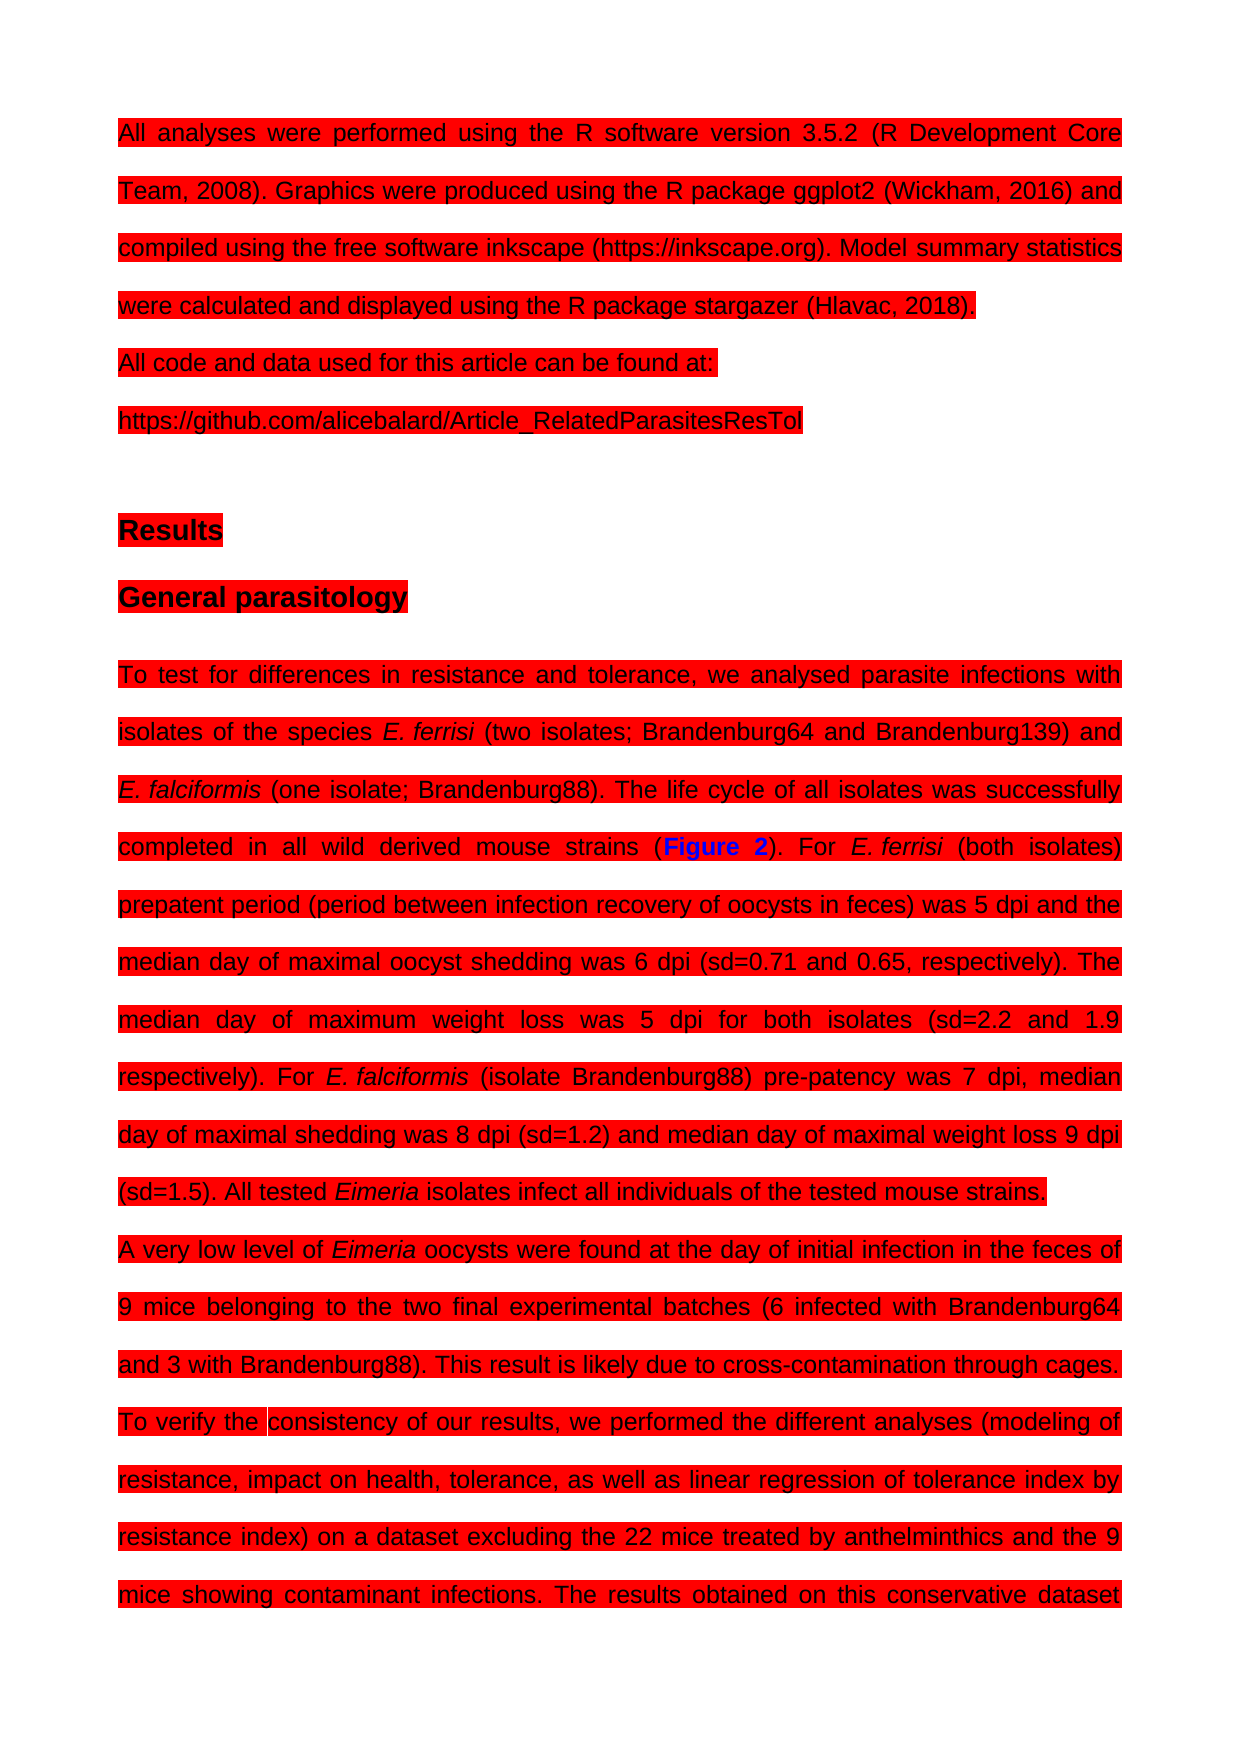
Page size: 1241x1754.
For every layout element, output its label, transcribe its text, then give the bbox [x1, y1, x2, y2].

text All analyses were performed using the R software version 3.5.2 (R Development Core Team, 2008). Graphics were produced using the R package ggplot2 (Wickham, 2016) and compiled using the free software inkscape (https://inkscape.org). Model summary statistics were calculated and displayed using the R package stargazer (Hlavac, 2018). [118, 118, 1122, 319]
subtitle General parasitology [118, 580, 1122, 613]
subtitle Results [118, 513, 1122, 547]
text A very low level of Eimeria oocysts were found at the day of initial infection in the feces of 9 mice belonging to the two final experimental batches (6 infected with Brandenburg64 and 3 with Brandenburg88). This result is likely due to cross-contamination through cages. To verify the consistency of our results, we performed the different analyses (modeling of resistance, impact on health, tolerance, as well as linear regression of tolerance index by resistance index) on a dataset excluding the 22 mice treated by anthelminthics and the 9 mice showing contaminant infections. The results obtained on this conservative dataset [118, 1234, 1122, 1608]
text All code and data used for this article can be found at: https://github.com/alicebalard/Article_RelatedParasitesResTol [118, 348, 1122, 434]
text To test for differences in resistance and tolerance, we analysed parasite infections with isolates of the species E. ferrisi (two isolates; Brandenburg64 and Brandenburg139) and E. falciformis (one isolate; Brandenburg88). The life cycle of all isolates was successfully completed in all wild derived mouse strains (Figure 2). For E. ferrisi (both isolates) prepatent period (period between infection recovery of oocysts in feces) was 5 dpi and the median day of maximal oocyst shedding was 6 dpi (sd=0.71 and 0.65, respectively). The median day of maximum weight loss was 5 dpi for both isolates (sd=2.2 and 1.9 respectively). For E. falciformis (isolate Brandenburg88) pre-patency was 7 dpi, median day of maximal shedding was 8 dpi (sd=1.2) and median day of maximal weight loss 9 dpi (sd=1.5). All tested Eimeria isolates infect all individuals of the tested mouse strains. [118, 659, 1122, 1206]
